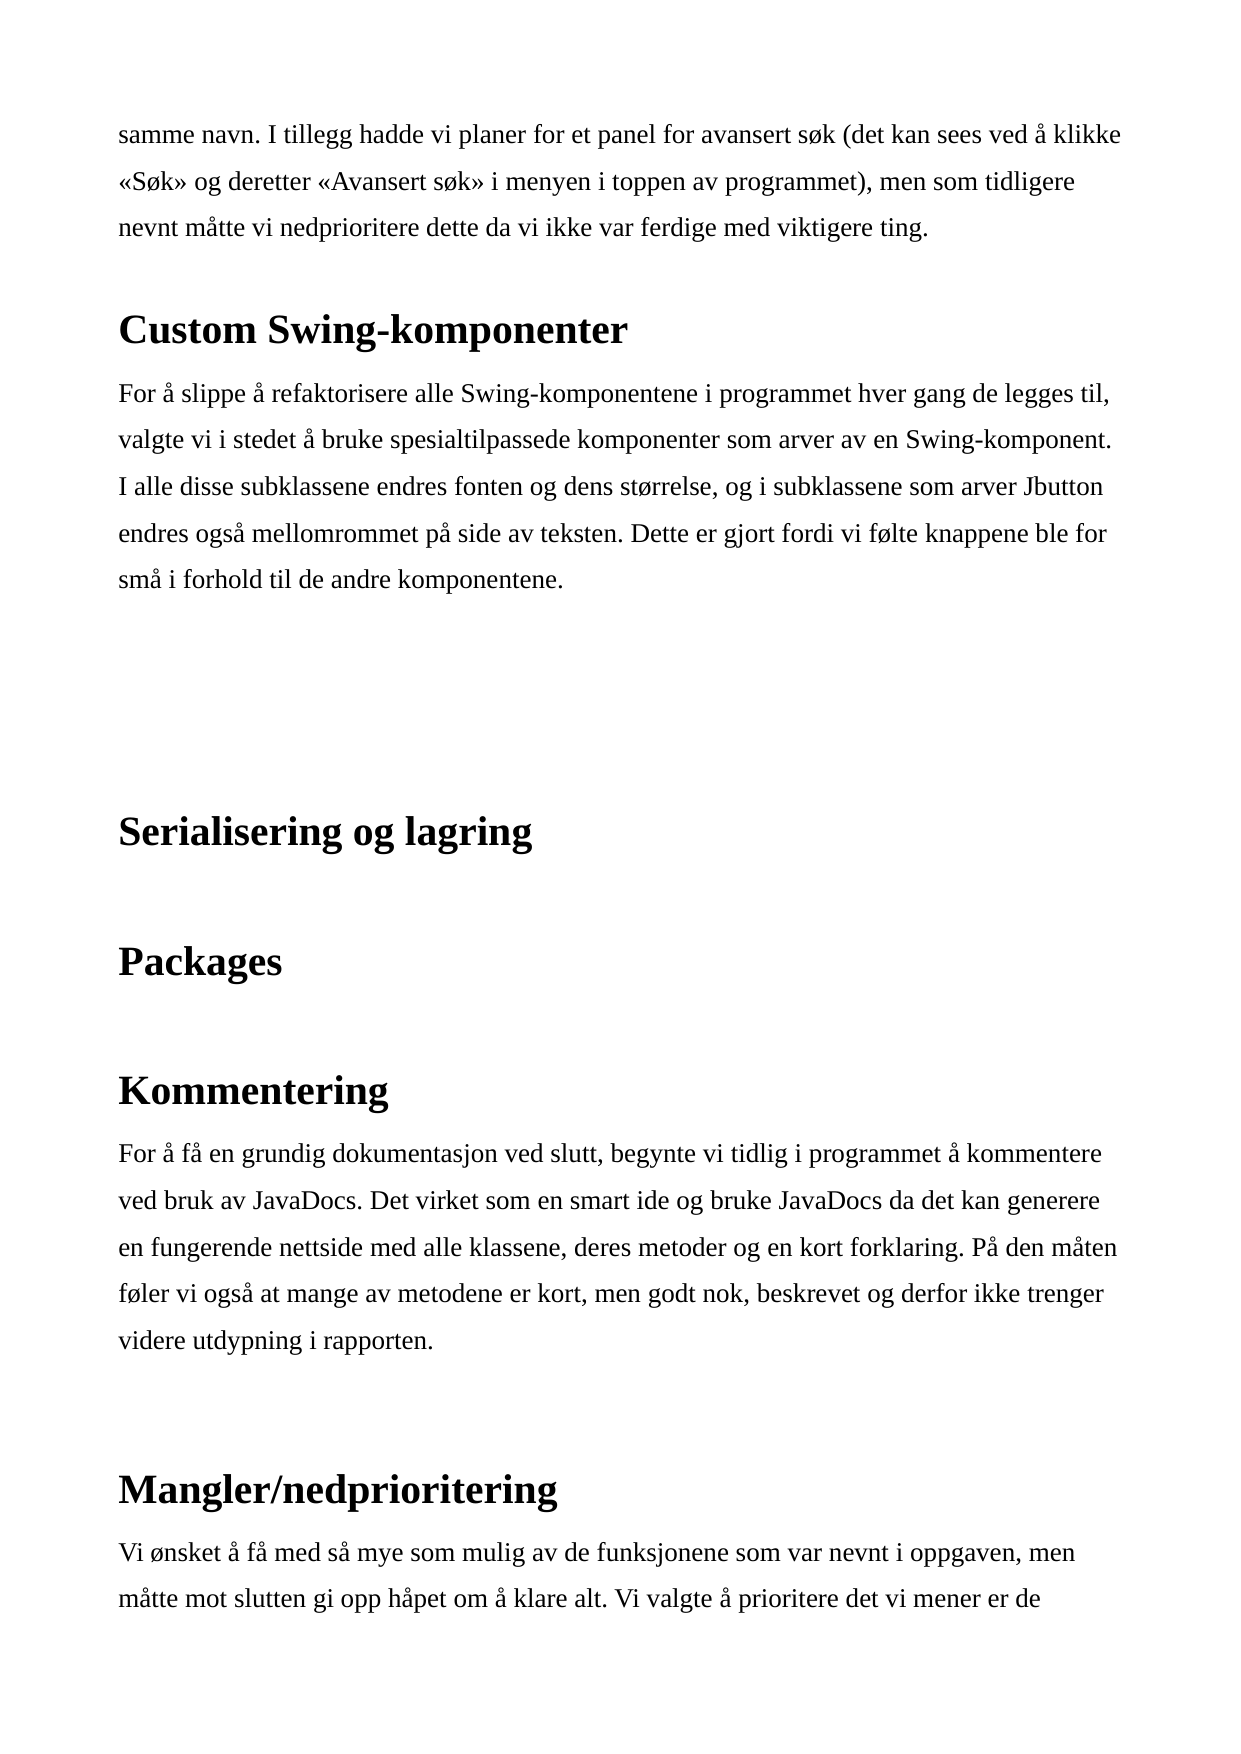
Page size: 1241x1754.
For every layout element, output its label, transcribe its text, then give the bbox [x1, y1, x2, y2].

text Kommentering [118, 1066, 1122, 1113]
text samme navn. I tillegg hadde vi planer for et panel for avansert søk (det kan sees ved å klikke «Søk» og deretter «Avansert søk» i menyen i toppen av programmet), men som tidligere nevnt måtte vi nedprioritere dette da vi ikke var ferdige med viktigere ting. [118, 118, 1122, 243]
text Packages [118, 936, 1122, 984]
text Vi ønsket å få med så mye som mulig av de funksjonene som var nevnt i oppgaven, men måtte mot slutten gi opp håpet om å klare alt. Vi valgte å prioritere det vi mener er de [118, 1536, 1122, 1614]
text For å få en grundig dokumentasjon ved slutt, begynte vi tidlig i programmet å kommentere ved bruk av JavaDocs. Det virket som en smart ide og bruke JavaDocs da det kan generere en fungerende nettside med alle klassene, deres metoder og en kort forklaring. På den måten føler vi også at mange av metodene er kort, men godt nok, beskrevet og derfor ikke trenger videre utdypning i rapporten. [118, 1137, 1122, 1355]
text For å slippe å refaktorisere alle Swing-komponentene i programmet hver gang de legges til, valgte vi i stedet å bruke spesialtilpassede komponenter som arver av en Swing-komponent. I alle disse subklassene endres fonten og dens størrelse, og i subklassene som arver Jbutton endres også mellomrommet på side av teksten. Dette er gjort fordi vi følte knappene ble for små i forhold til de andre komponentene. [118, 377, 1122, 594]
text Mangler/nedprioritering [118, 1464, 1122, 1512]
text Custom Swing-komponenter [118, 305, 1122, 353]
text Serialisering og lagring [118, 807, 1122, 855]
